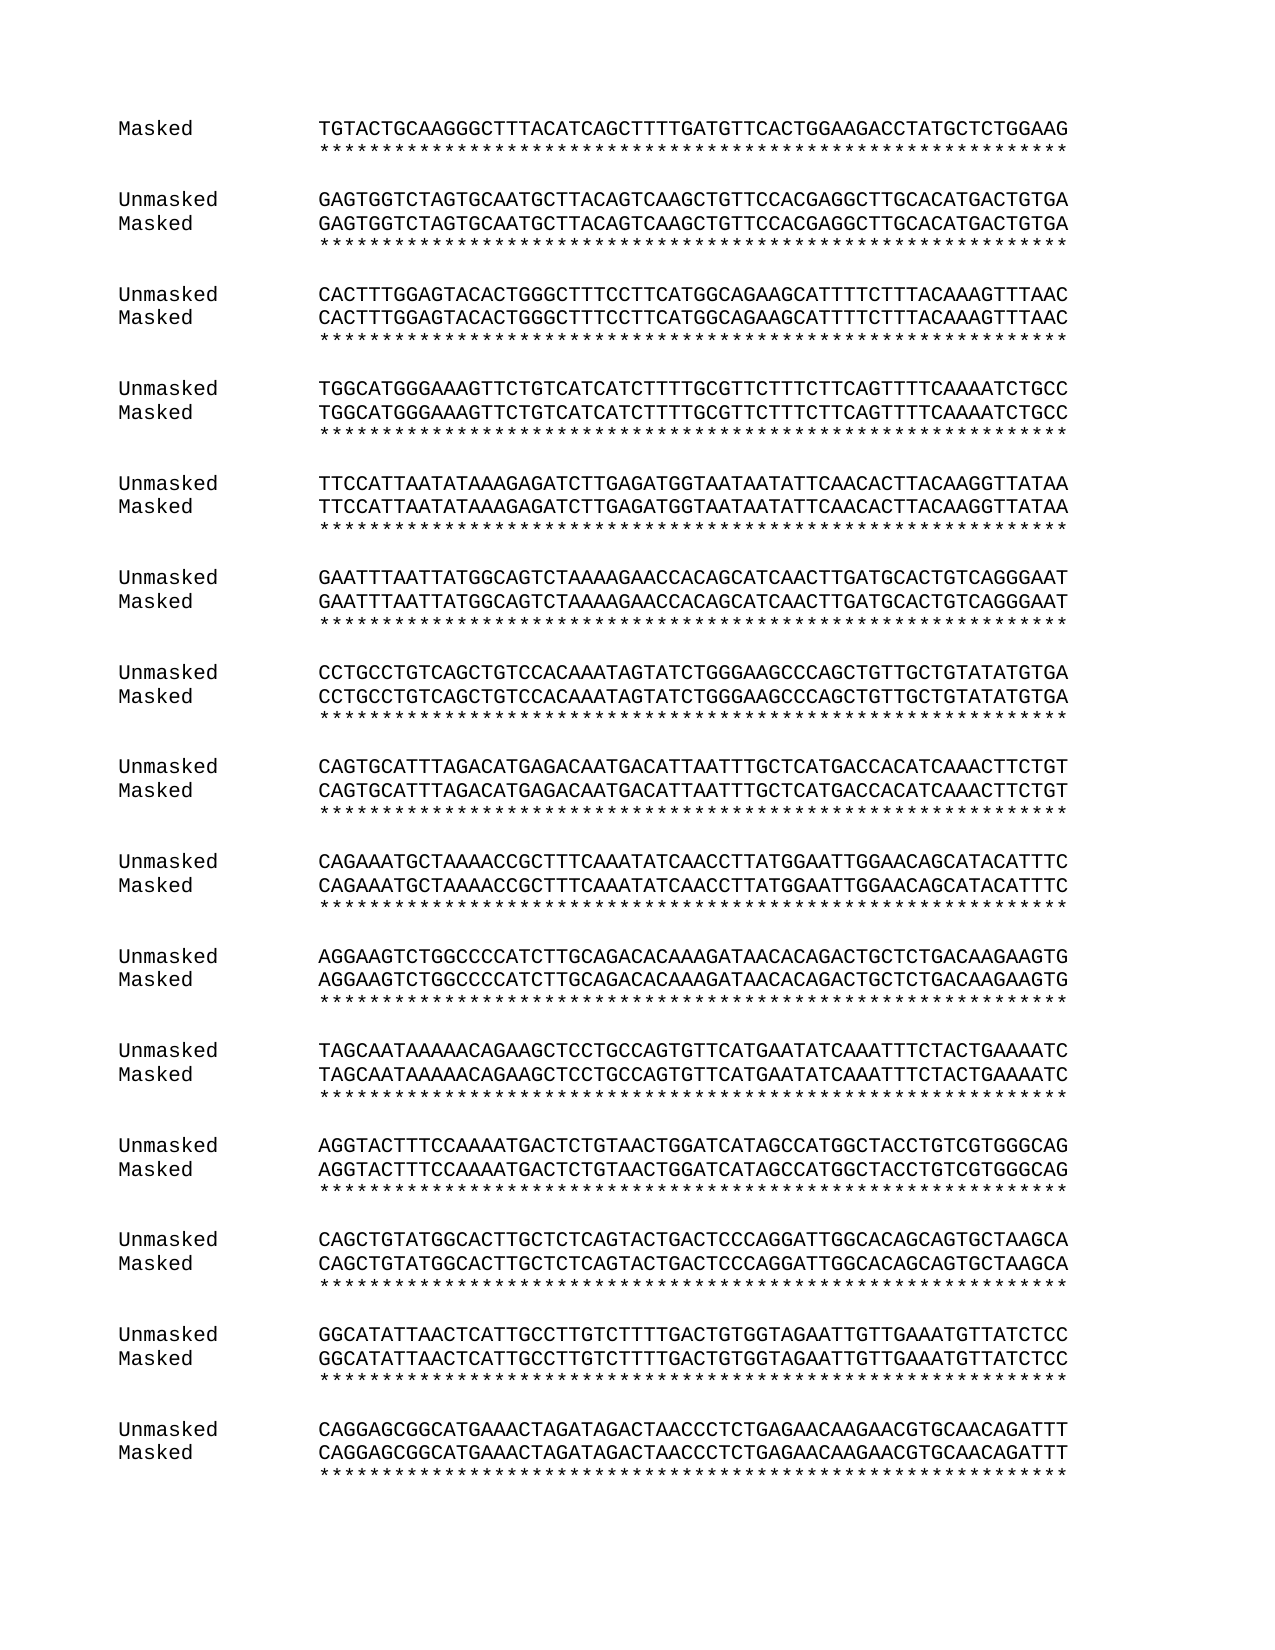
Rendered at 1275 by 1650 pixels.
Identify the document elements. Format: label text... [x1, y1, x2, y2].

text ************************************************************ [118, 1182, 1157, 1206]
text Masked TTCCATTAATATAAAGAGATCTTGAGATGGTAATAATATTCAACACTTACAAGGTTATAA [118, 496, 1157, 520]
text ************************************************************ [118, 426, 1157, 449]
text Masked CCTGCCTGTCAGCTGTCCACAAATAGTATCTGGGAAGCCCAGCTGTTGCTGTATATGTGA [118, 686, 1157, 709]
text Masked CAGTGCATTTAGACATGAGACAATGACATTAATTTGCTCATGACCACATCAAACTTCTGT [118, 780, 1157, 804]
text ************************************************************ [118, 898, 1157, 922]
text Masked TAGCAATAAAAACAGAAGCTCCTGCCAGTGTTCATGAATATCAAATTTCTACTGAAAATC [118, 1064, 1157, 1088]
text Unmasked GAGTGGTCTAGTGCAATGCTTACAGTCAAGCTGTTCCACGAGGCTTGCACATGACTGTGA [118, 189, 1157, 213]
text ************************************************************ [118, 142, 1157, 165]
text ************************************************************ [118, 1088, 1157, 1111]
text Unmasked TGGCATGGGAAAGTTCTGTCATCATCTTTTGCGTTCTTTCTTCAGTTTTCAAAATCTGCC [118, 378, 1157, 402]
text Masked CACTTTGGAGTACACTGGGCTTTCCTTCATGGCAGAAGCATTTTCTTTACAAAGTTTAAC [118, 307, 1157, 331]
text Unmasked CAGCTGTATGGCACTTGCTCTCAGTACTGACTCCCAGGATTGGCACAGCAGTGCTAAGCA [118, 1229, 1157, 1253]
text Masked AGGTACTTTCCAAAATGACTCTGTAACTGGATCATAGCCATGGCTACCTGTCGTGGGCAG [118, 1158, 1157, 1182]
text Unmasked TTCCATTAATATAAAGAGATCTTGAGATGGTAATAATATTCAACACTTACAAGGTTATAA [118, 473, 1157, 496]
text Unmasked CAGGAGCGGCATGAAACTAGATAGACTAACCCTCTGAGAACAAGAACGTGCAACAGATTT [118, 1419, 1157, 1442]
text ************************************************************ [118, 236, 1157, 260]
text Masked GAGTGGTCTAGTGCAATGCTTACAGTCAAGCTGTTCCACGAGGCTTGCACATGACTGTGA [118, 213, 1157, 236]
text Masked CAGAAATGCTAAAACCGCTTTCAAATATCAACCTTATGGAATTGGAACAGCATACATTTC [118, 875, 1157, 898]
text Unmasked TAGCAATAAAAACAGAAGCTCCTGCCAGTGTTCATGAATATCAAATTTCTACTGAAAATC [118, 1040, 1157, 1064]
text ************************************************************ [118, 1466, 1157, 1489]
text Masked TGGCATGGGAAAGTTCTGTCATCATCTTTTGCGTTCTTTCTTCAGTTTTCAAAATCTGCC [118, 402, 1157, 426]
text ************************************************************ [118, 1277, 1157, 1300]
text Masked GGCATATTAACTCATTGCCTTGTCTTTTGACTGTGGTAGAATTGTTGAAATGTTATCTCC [118, 1348, 1157, 1371]
text Masked AGGAAGTCTGGCCCCATCTTGCAGACACAAAGATAACACAGACTGCTCTGACAAGAAGTG [118, 969, 1157, 993]
text Unmasked CACTTTGGAGTACACTGGGCTTTCCTTCATGGCAGAAGCATTTTCTTTACAAAGTTTAAC [118, 284, 1157, 307]
text Masked CAGCTGTATGGCACTTGCTCTCAGTACTGACTCCCAGGATTGGCACAGCAGTGCTAAGCA [118, 1253, 1157, 1277]
text ************************************************************ [118, 709, 1157, 733]
text ************************************************************ [118, 331, 1157, 354]
text Masked CAGGAGCGGCATGAAACTAGATAGACTAACCCTCTGAGAACAAGAACGTGCAACAGATTT [118, 1442, 1157, 1466]
text ************************************************************ [118, 804, 1157, 827]
text ************************************************************ [118, 615, 1157, 638]
text Unmasked AGGTACTTTCCAAAATGACTCTGTAACTGGATCATAGCCATGGCTACCTGTCGTGGGCAG [118, 1135, 1157, 1158]
text Unmasked CAGTGCATTTAGACATGAGACAATGACATTAATTTGCTCATGACCACATCAAACTTCTGT [118, 757, 1157, 780]
text Unmasked CCTGCCTGTCAGCTGTCCACAAATAGTATCTGGGAAGCCCAGCTGTTGCTGTATATGTGA [118, 662, 1157, 686]
text Masked TGTACTGCAAGGGCTTTACATCAGCTTTTGATGTTCACTGGAAGACCTATGCTCTGGAAG [118, 118, 1157, 142]
text Unmasked GGCATATTAACTCATTGCCTTGTCTTTTGACTGTGGTAGAATTGTTGAAATGTTATCTCC [118, 1324, 1157, 1348]
text Unmasked AGGAAGTCTGGCCCCATCTTGCAGACACAAAGATAACACAGACTGCTCTGACAAGAAGTG [118, 946, 1157, 969]
text Masked GAATTTAATTATGGCAGTCTAAAAGAACCACAGCATCAACTTGATGCACTGTCAGGGAAT [118, 591, 1157, 615]
text ************************************************************ [118, 520, 1157, 544]
text Unmasked CAGAAATGCTAAAACCGCTTTCAAATATCAACCTTATGGAATTGGAACAGCATACATTTC [118, 851, 1157, 875]
text ************************************************************ [118, 993, 1157, 1017]
text Unmasked GAATTTAATTATGGCAGTCTAAAAGAACCACAGCATCAACTTGATGCACTGTCAGGGAAT [118, 567, 1157, 591]
text ************************************************************ [118, 1371, 1157, 1395]
